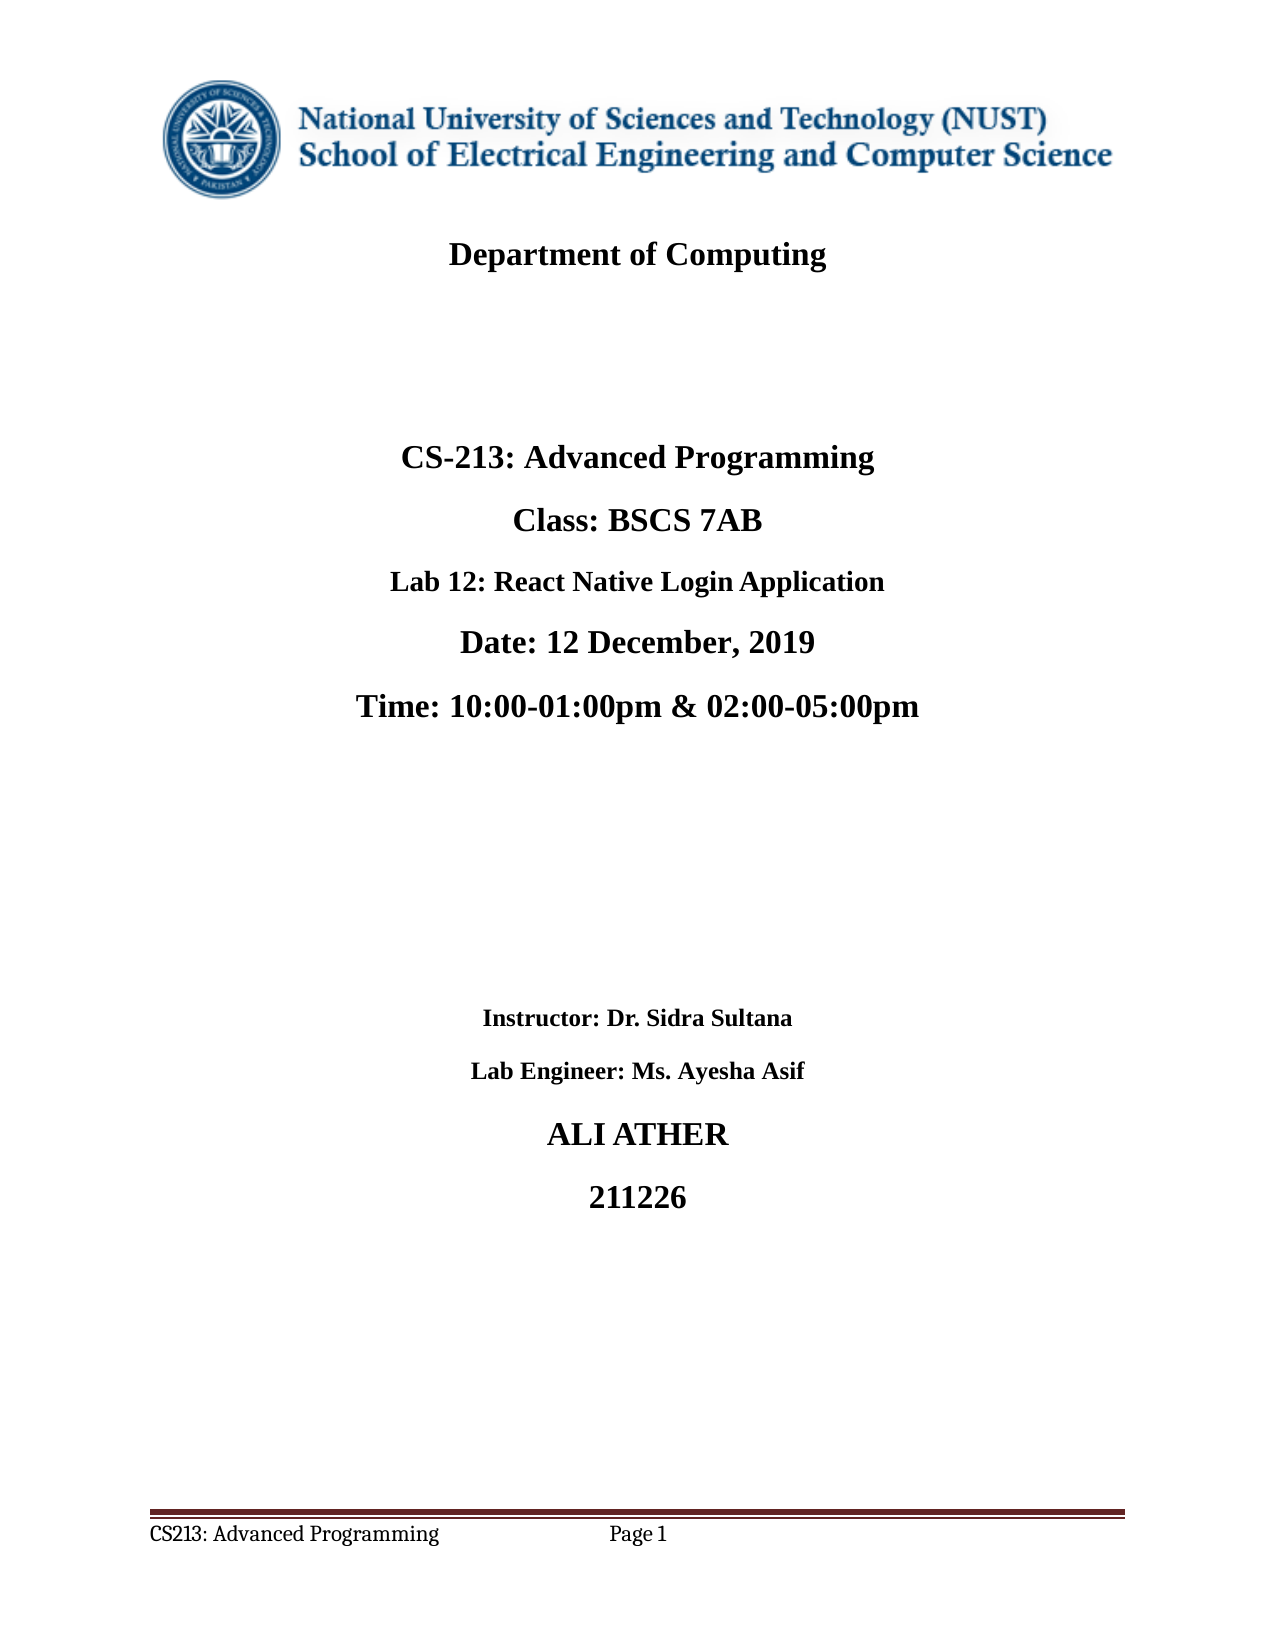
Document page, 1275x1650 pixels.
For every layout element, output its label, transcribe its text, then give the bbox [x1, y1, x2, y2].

text Lab Engineer: Ms. Ayesha Asif [150, 1056, 1125, 1085]
subtitle Department of Computing [150, 234, 1125, 311]
text CS-213: Advanced Programming [150, 437, 1125, 476]
text Date: 12 December, 2019 [150, 623, 1125, 661]
text Class: BSCS 7AB [150, 501, 1125, 539]
text Time: 10:00-01:00pm & 02:00-05:00pm [150, 686, 1125, 724]
subtitle ALI ATHER [150, 1114, 1125, 1153]
picture [150, 75, 1125, 210]
subtitle Lab 12: React Native Login Application [150, 564, 1125, 598]
subtitle Instructor: Dr. Sidra Sultana [150, 1003, 1125, 1031]
subtitle 211226 [150, 1178, 1125, 1216]
